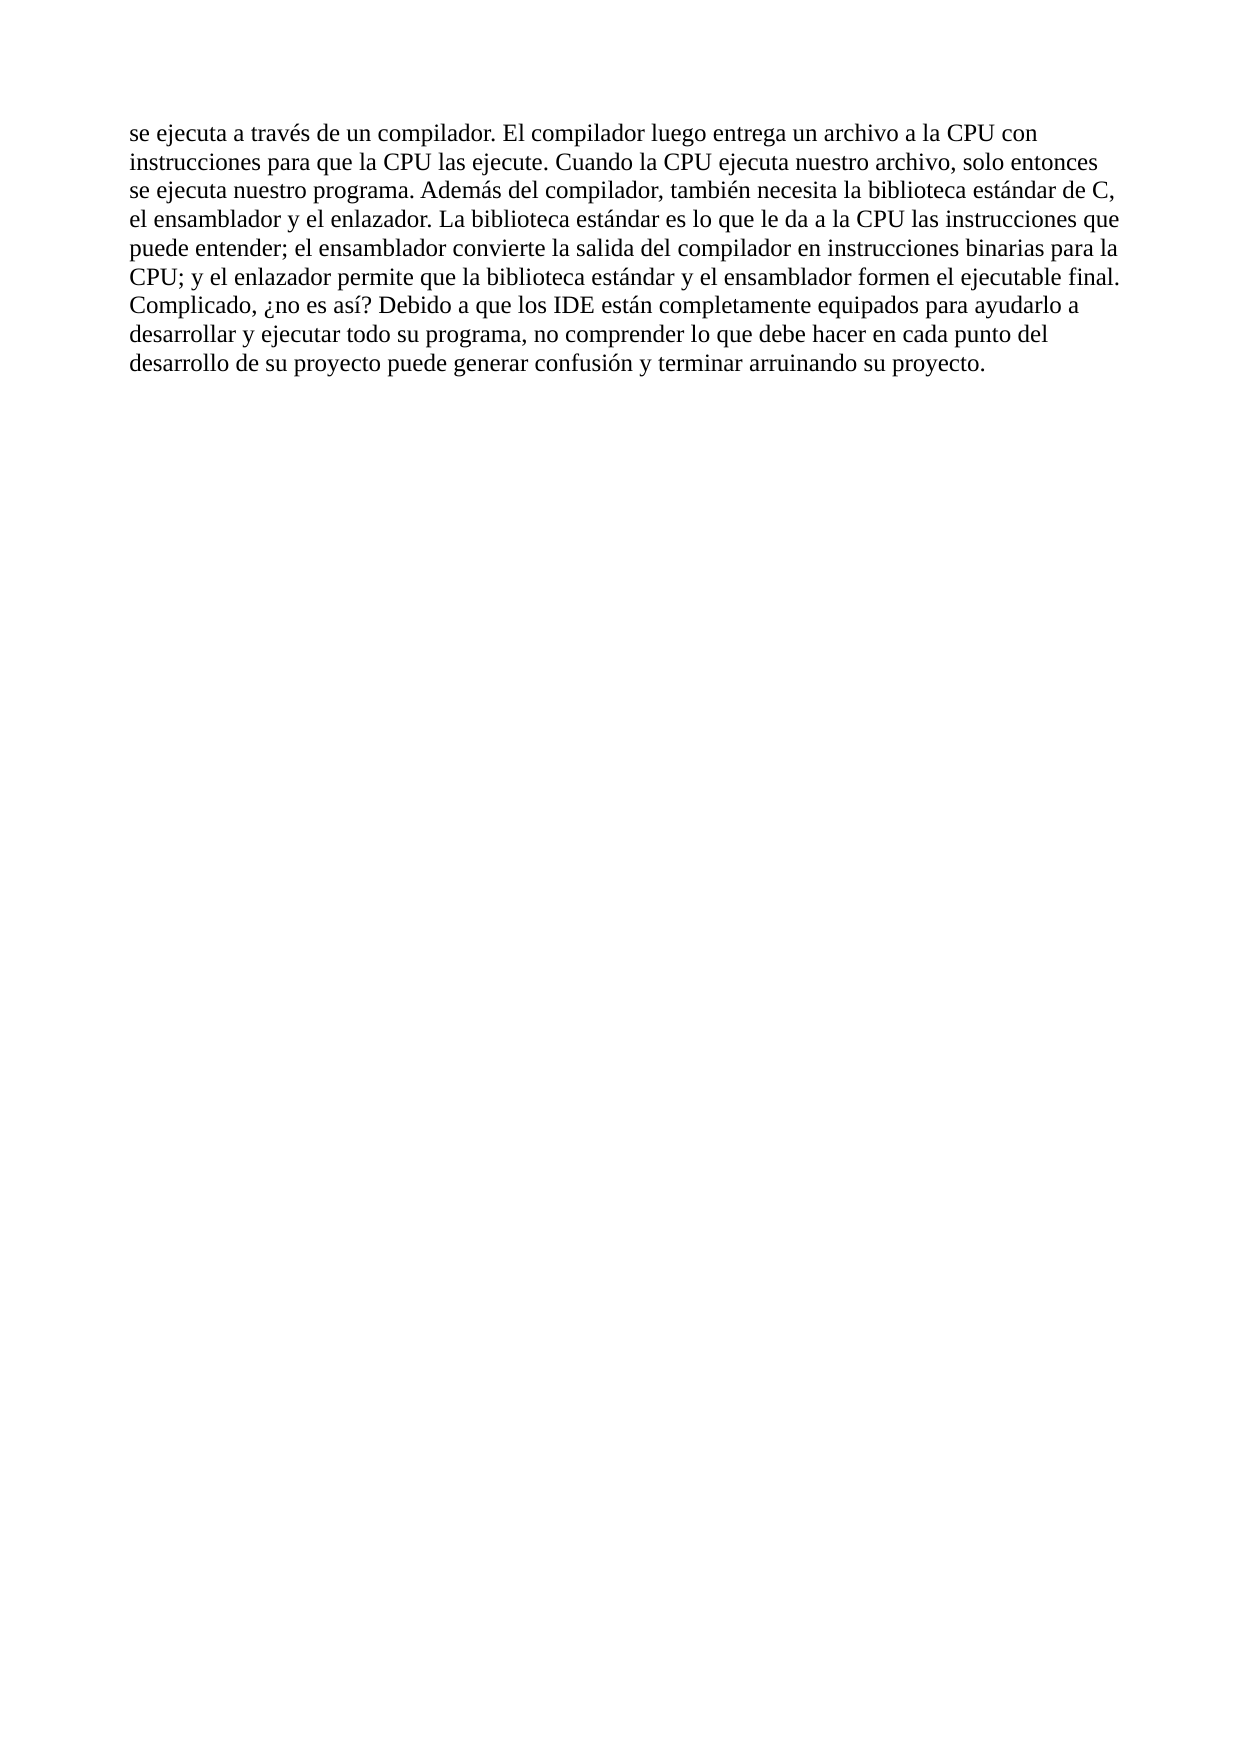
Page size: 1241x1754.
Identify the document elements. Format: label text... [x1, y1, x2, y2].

text se ejecuta nuestro programa. Además del compilador, también necesita la biblioteca estándar de C, el ensamblador y el enlazador. La biblioteca estándar es lo que le da a la CPU las instrucciones que puede entender; el ensamblador convierte la salida del compilador en instrucciones binarias para la CPU; y el enlazador permite que la biblioteca estándar y el ensamblador formen el ejecutable final. Complicado, ¿no es así? Debido a que los IDE están completamente equipados para ayudarlo a desarrollar y ejecutar todo su programa, no comprender lo que debe hacer en cada punto del desarrollo de su proyecto puede generar confusión y terminar arruinando su proyecto. [129, 176, 1122, 377]
text se ejecuta a través de un compilador. El compilador luego entrega un archivo a la CPU con instrucciones para que la CPU las ejecute. Cuando la CPU ejecuta nuestro archivo, solo entonces [129, 118, 1122, 176]
